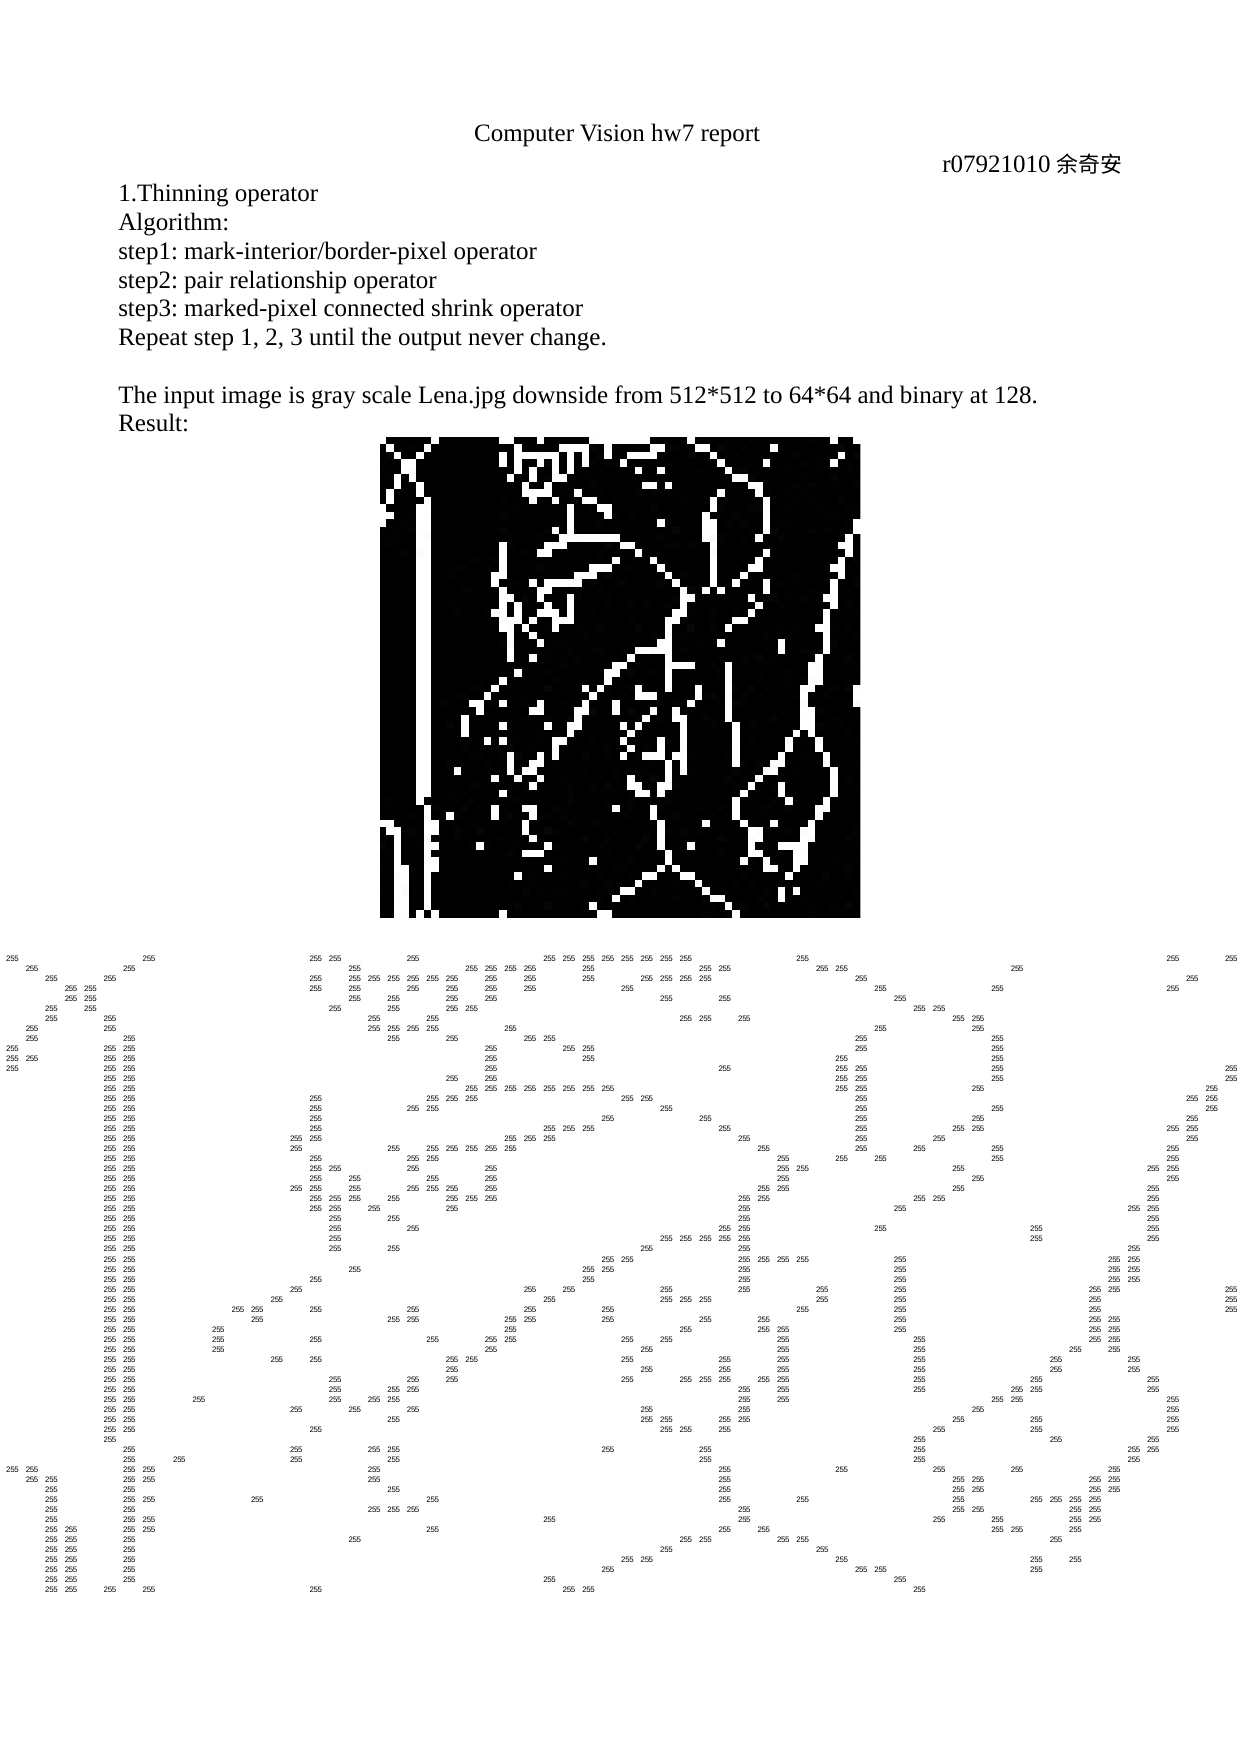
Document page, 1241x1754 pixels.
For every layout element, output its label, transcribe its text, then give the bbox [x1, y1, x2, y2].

text step1: mark-interior/border-pixel operator [118, 236, 1122, 265]
text Result: [118, 408, 1122, 437]
text Algorithm: [118, 207, 1122, 236]
text 1.Thinning operator [118, 178, 1122, 207]
text Computer Vision hw7 report [118, 118, 1122, 147]
text Repeat step 1, 2, 3 until the output never change. [118, 322, 1122, 351]
text step3: marked-pixel connected shrink operator [118, 293, 1122, 322]
picture [380, 437, 861, 918]
text r07921010 余奇安 [118, 147, 1122, 178]
text step2: pair relationship operator [118, 265, 1122, 293]
text The input image is gray scale Lena.jpg downside from 512*512 to 64*64 and binary at 128. [118, 380, 1122, 408]
